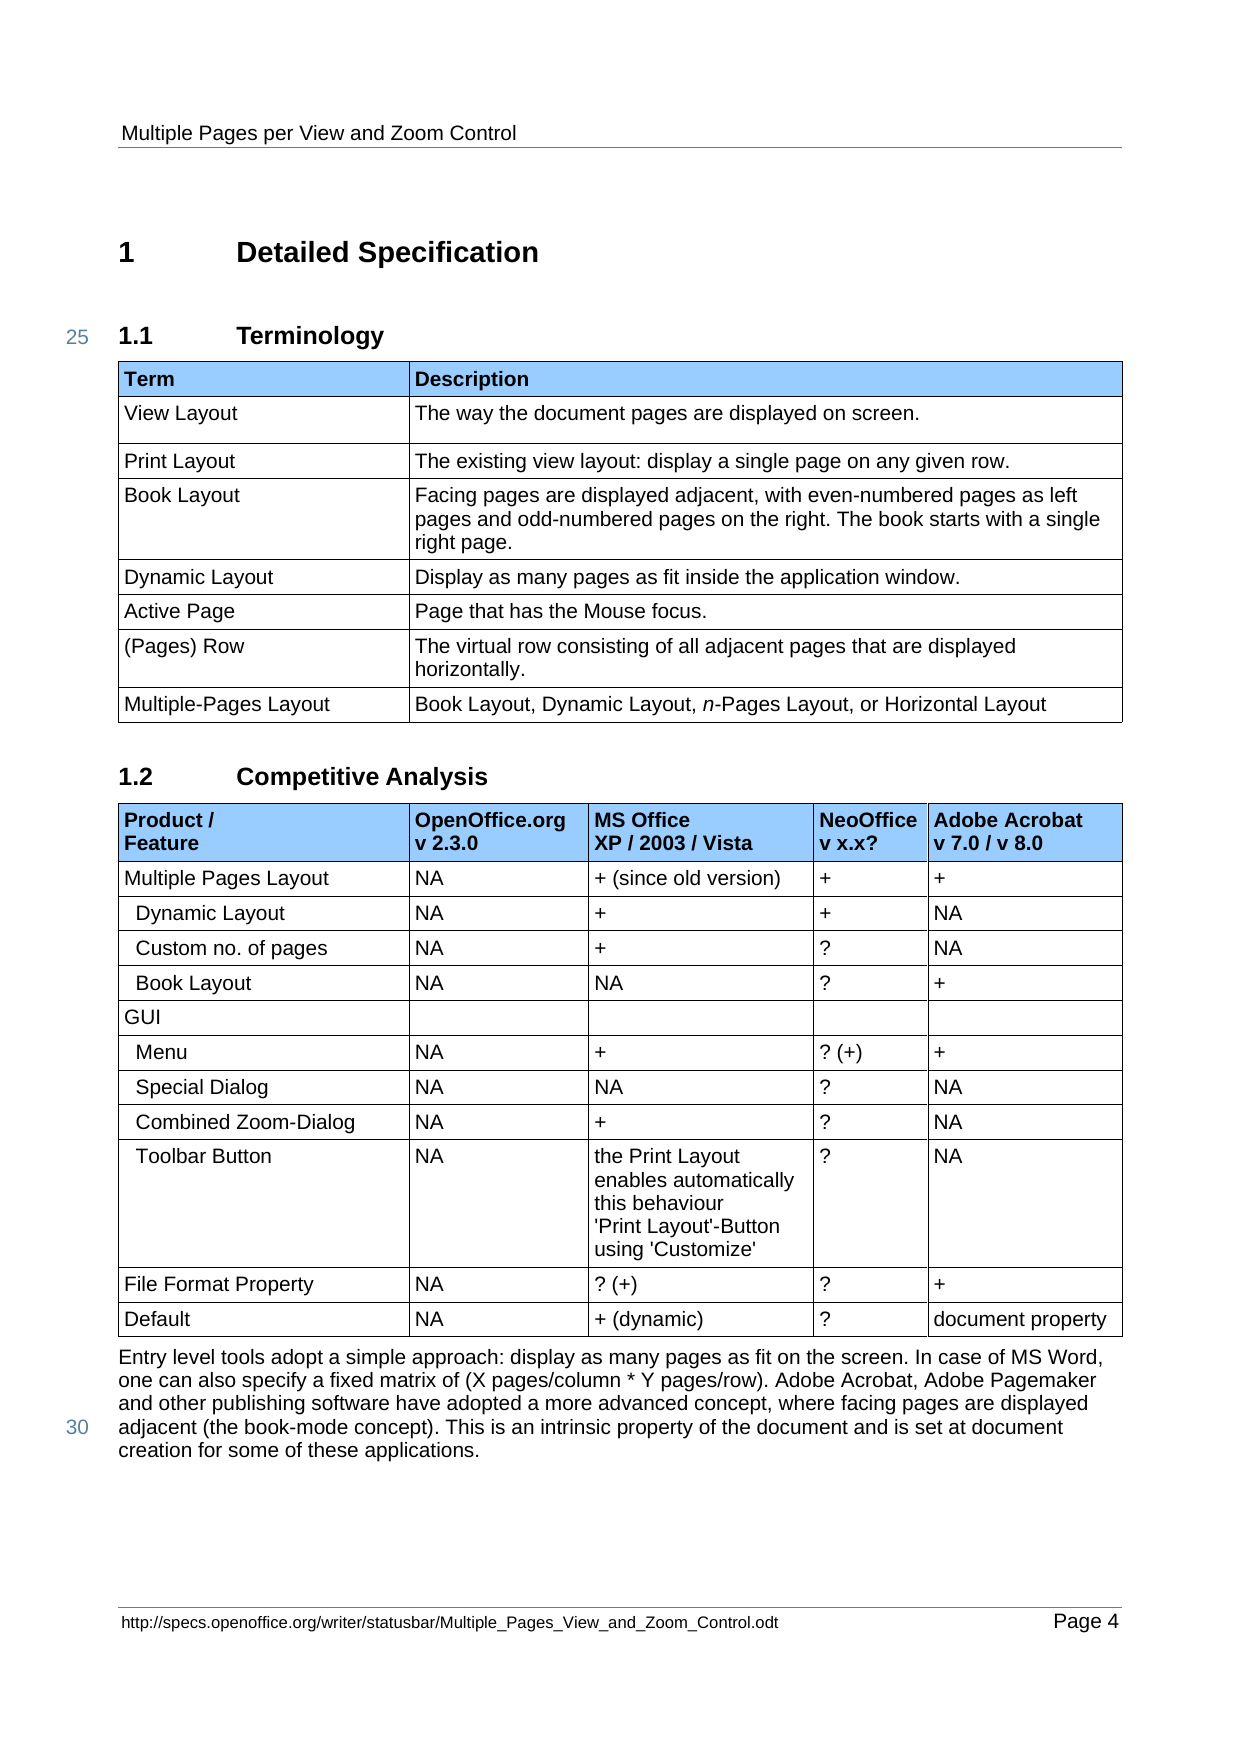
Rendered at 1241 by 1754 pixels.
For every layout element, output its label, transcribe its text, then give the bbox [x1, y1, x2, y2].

table_cell NA [410, 862, 588, 896]
table_cell + [589, 897, 813, 930]
table_cell NA [929, 1140, 1122, 1267]
table_cell Custom no. of pages [119, 931, 409, 965]
subtitle Terminology [118, 322, 1122, 349]
table_cell Print Layout [119, 444, 409, 478]
table_cell NA [410, 1071, 588, 1104]
table_cell View Layout [119, 397, 409, 443]
table_cell + [929, 1268, 1122, 1302]
table_cell Combined Zoom-Dialog [119, 1105, 409, 1139]
table_cell ? [814, 1071, 927, 1104]
table_header Term [119, 362, 409, 396]
table_cell Multiple-Pages Layout [119, 688, 409, 722]
table_cell (Pages) Row [119, 630, 409, 687]
table_cell File Format Property [119, 1268, 409, 1302]
table_cell + [929, 1036, 1122, 1070]
table_cell NA [410, 931, 588, 965]
table_cell [929, 1001, 1122, 1035]
table_cell ? (+) [589, 1268, 813, 1302]
table_cell ? [814, 1140, 927, 1267]
table_cell NA [410, 1140, 588, 1267]
subtitle Competitive Analysis [118, 763, 1122, 791]
table_cell ? (+) [814, 1036, 927, 1070]
table_cell document property [929, 1303, 1122, 1336]
table_cell Book Layout [119, 479, 409, 559]
table_cell + [589, 1105, 813, 1139]
table_cell [814, 1001, 927, 1035]
table_cell NA [589, 966, 813, 1000]
table_cell NA [929, 931, 1122, 965]
table_header OpenOffice.org v 2.3.0 [410, 804, 588, 861]
table_cell Dynamic Layout [119, 560, 409, 594]
table_cell NA [929, 1071, 1122, 1104]
table_cell Default [119, 1303, 409, 1336]
table_cell ? [814, 1268, 927, 1302]
table_cell NA [589, 1071, 813, 1104]
table_cell ? [814, 931, 927, 965]
table_cell the Print Layout enables automatically this behaviour 'Print Layout'-Button using 'Customize' [589, 1140, 813, 1267]
table_cell ? [814, 966, 927, 1000]
table_cell [410, 1001, 588, 1035]
table_cell Book Layout, Dynamic Layout, n-Pages Layout, or Horizontal Layout [410, 688, 1122, 722]
table_cell Toolbar Button [119, 1140, 409, 1267]
table_cell NA [929, 1105, 1122, 1139]
table_cell ? [814, 1303, 927, 1336]
table_cell Menu [119, 1036, 409, 1070]
table_header Description [410, 362, 1122, 396]
table_cell Dynamic Layout [119, 897, 409, 930]
table_cell [589, 1001, 813, 1035]
table_cell NA [410, 1268, 588, 1302]
table_header Product / Feature [119, 804, 409, 861]
table_cell + [589, 931, 813, 965]
table_cell The way the document pages are displayed on screen. [410, 397, 1122, 443]
table_cell Display as many pages as fit inside the application window. [410, 560, 1122, 594]
table_cell Special Dialog [119, 1071, 409, 1104]
table_cell + [814, 897, 927, 930]
table_cell + [814, 862, 927, 896]
table_cell Multiple Pages Layout [119, 862, 409, 896]
table_cell NA [410, 1105, 588, 1139]
table_cell NA [410, 966, 588, 1000]
table_cell The existing view layout: display a single page on any given row. [410, 444, 1122, 478]
table_cell + (dynamic) [589, 1303, 813, 1336]
table_header Adobe Acrobat v 7.0 / v 8.0 [929, 804, 1122, 861]
table_cell + [929, 862, 1122, 896]
table_cell GUI [119, 1001, 409, 1035]
table_cell Book Layout [119, 966, 409, 1000]
table_cell ? [814, 1105, 927, 1139]
table_cell Facing pages are displayed adjacent, with even-numbered pages as left pages and odd-numbered pages on the right. The book starts with a single right page. [410, 479, 1122, 559]
table_cell NA [410, 897, 588, 930]
table_cell + [929, 966, 1122, 1000]
text Entry level tools adopt a simple approach: display as many pages as fit on the screen. In case of MS Word, one can also specify a fixed matrix of (X pages/column * Y pages/row). Adobe Acrobat, Adobe Pagemaker and other publishing software have adopted a more advanced concept, where facing pages are displayed adjacent (the book-mode concept). This is an intrinsic property of the document and is set at document creation for some of these applications. [118, 1346, 1122, 1462]
table_cell Active Page [119, 595, 409, 629]
subtitle Detailed Specification [118, 236, 1122, 268]
table_cell NA [410, 1036, 588, 1070]
table_cell NA [410, 1303, 588, 1336]
table_cell + [589, 1036, 813, 1070]
table_header NeoOffice v x.x? [814, 804, 927, 861]
table_cell NA [929, 897, 1122, 930]
table_cell Page that has the Mouse focus. [410, 595, 1122, 629]
table_cell + (since old version) [589, 862, 813, 896]
table_header MS Office XP / 2003 / Vista [589, 804, 813, 861]
table_cell The virtual row consisting of all adjacent pages that are displayed horizontally. [410, 630, 1122, 687]
